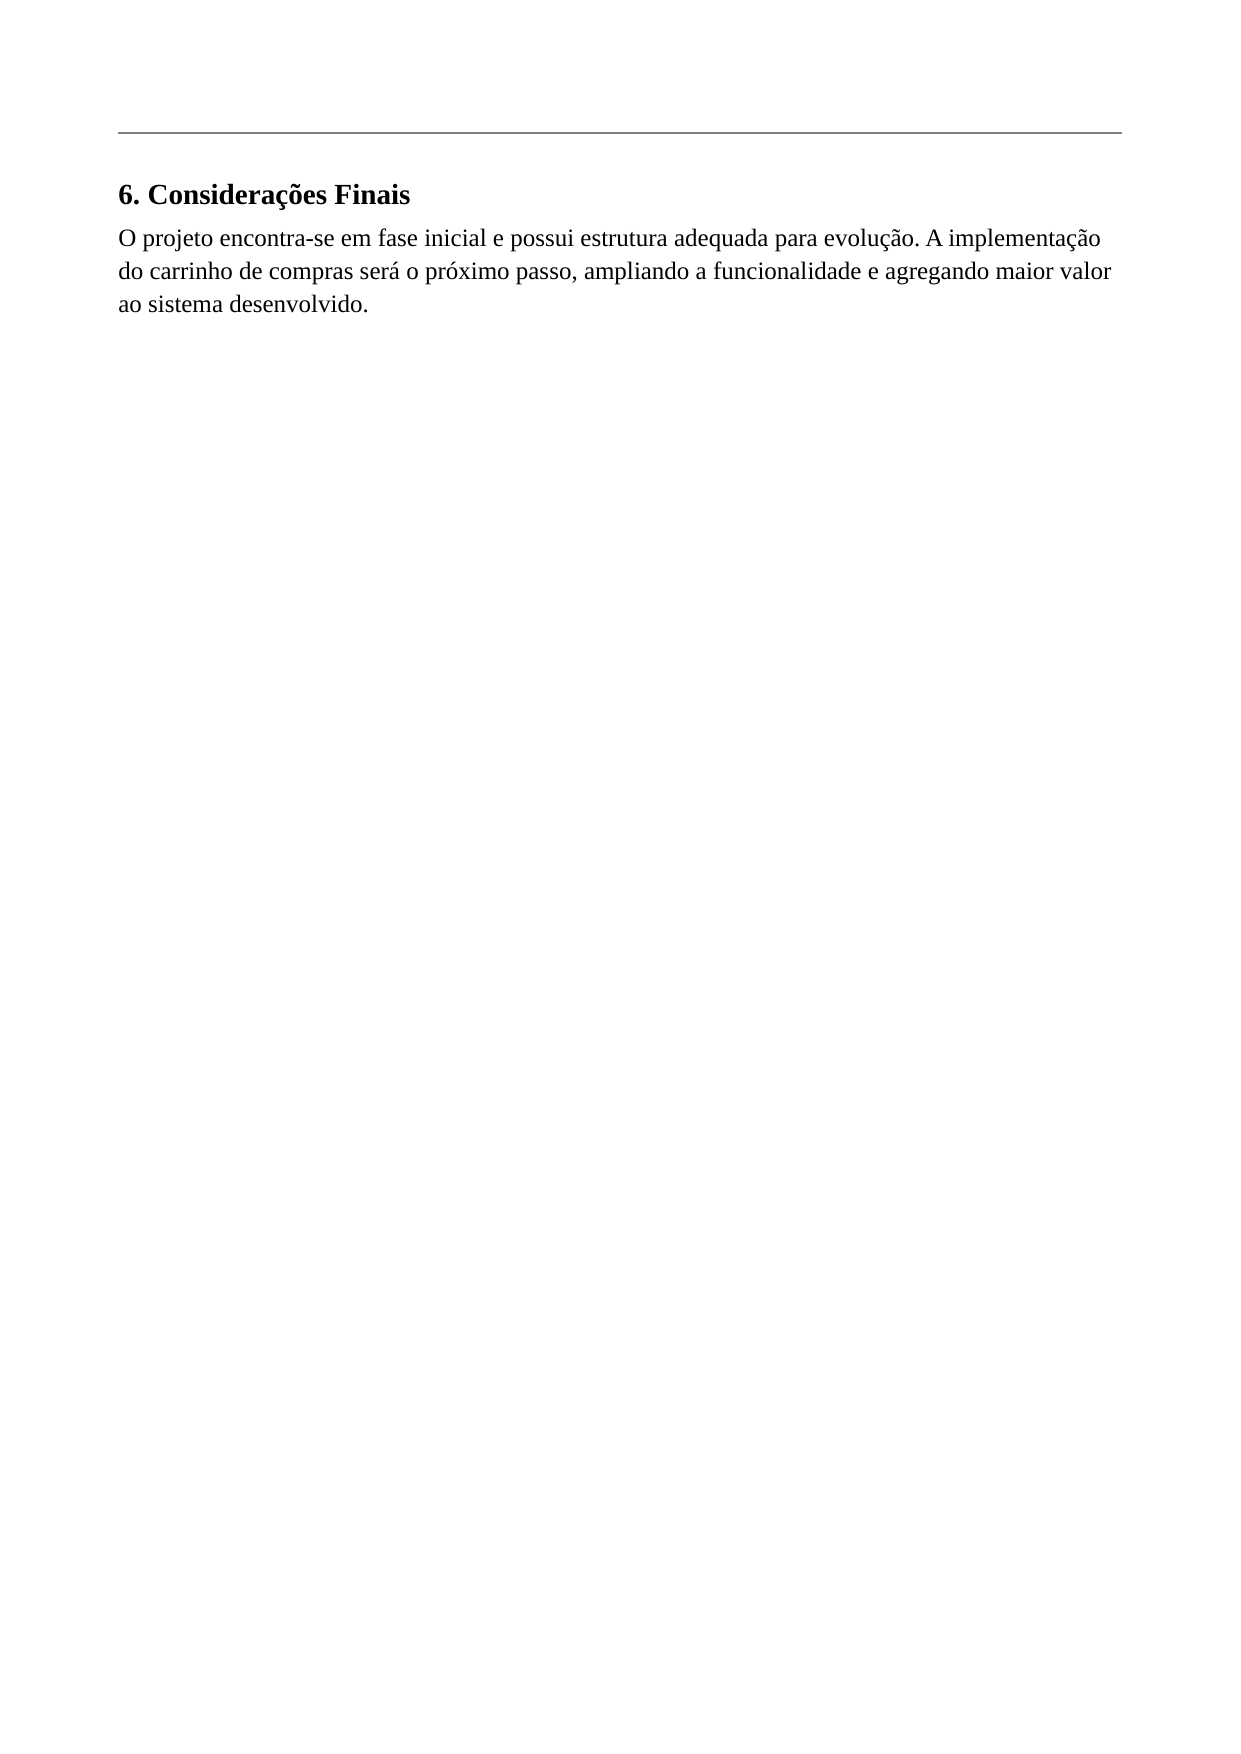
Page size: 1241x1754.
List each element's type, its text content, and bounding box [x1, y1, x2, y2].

text O projeto encontra-se em fase inicial e possui estrutura adequada para evolução. A implementação do carrinho de compras será o próximo passo, ampliando a funcionalidade e agregando maior valor ao sistema desenvolvido. [118, 223, 1122, 318]
subtitle 6. Considerações Finais [118, 177, 1122, 211]
